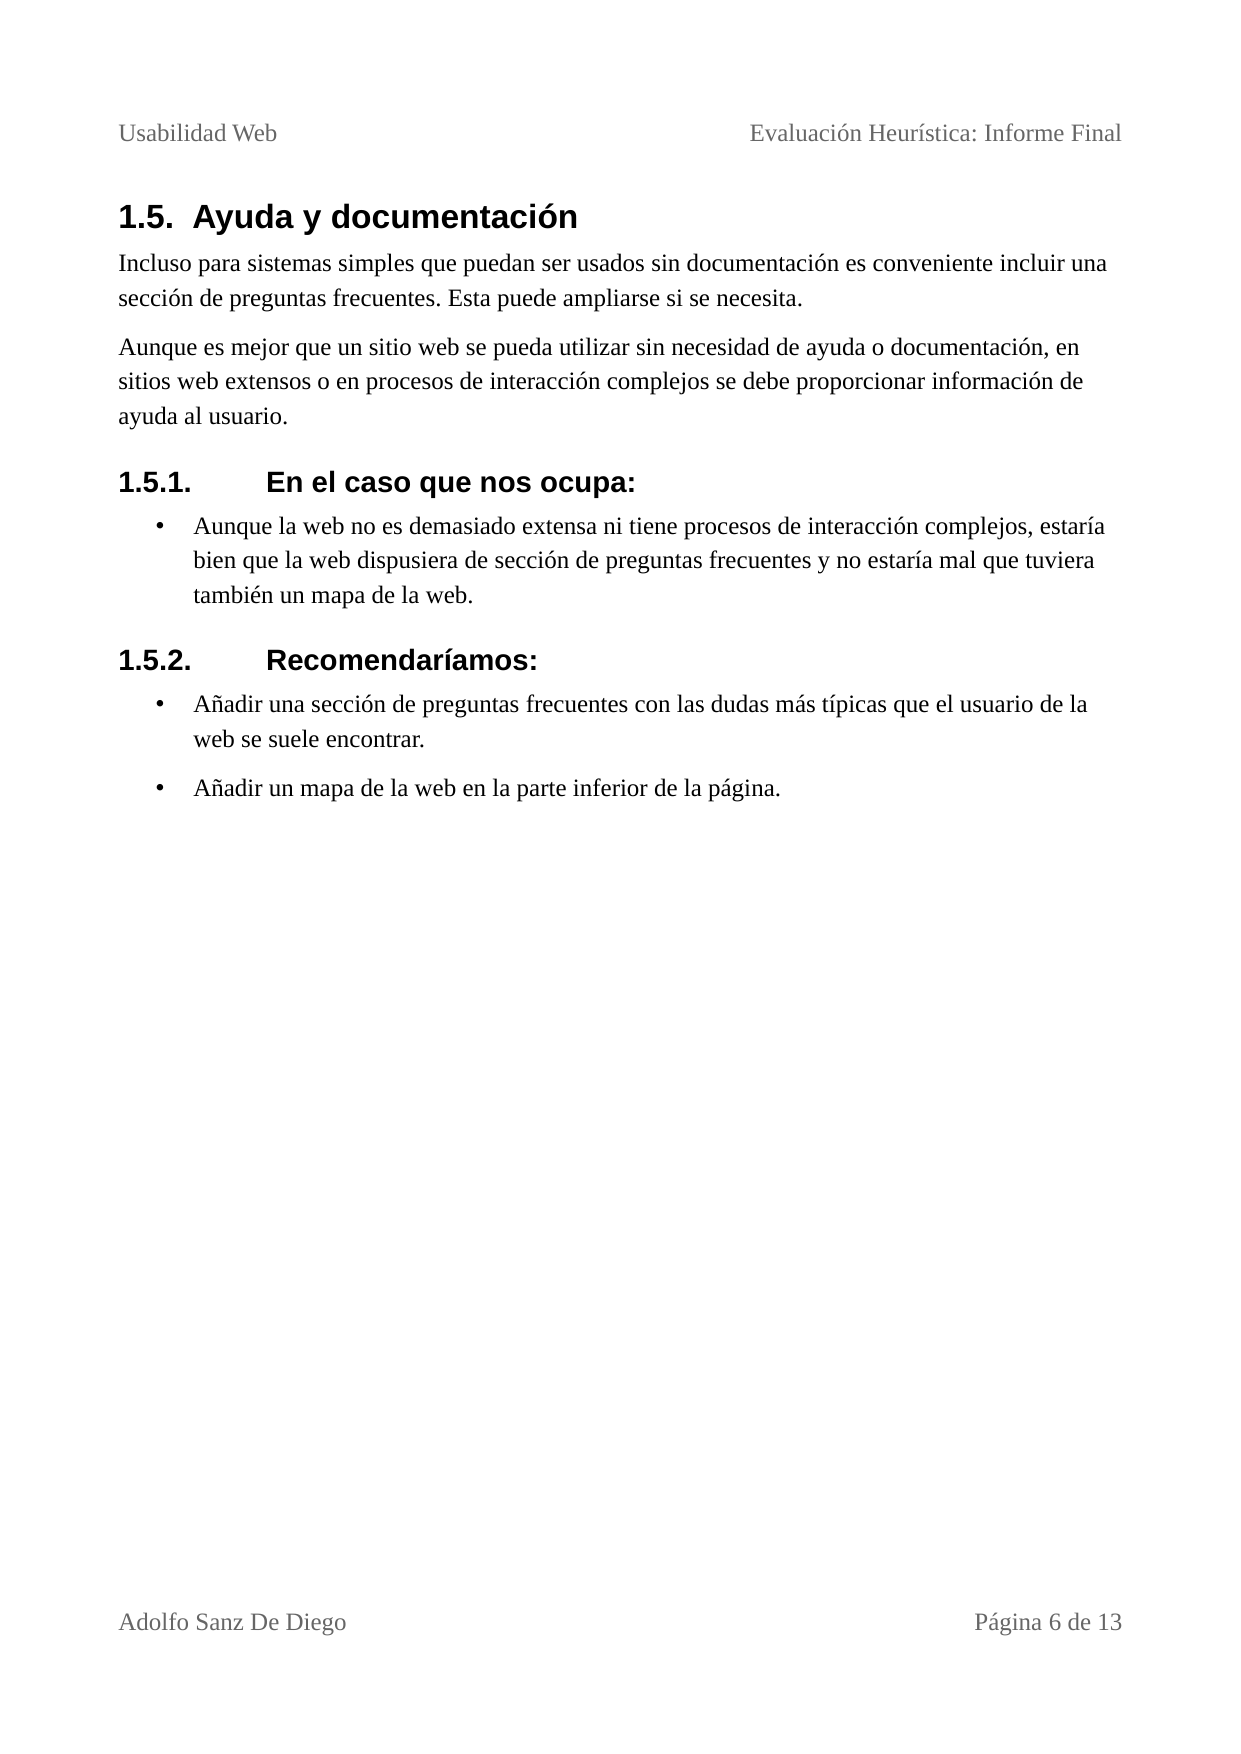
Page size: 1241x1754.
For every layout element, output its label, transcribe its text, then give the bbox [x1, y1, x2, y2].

list Aunque la web no es demasiado extensa ni tiene procesos de interacción complejos, estaría bien que la web dispusiera de sección de preguntas frecuentes y no estaría mal que tuviera también un mapa de la web. [156, 511, 1122, 608]
text Incluso para sistemas simples que puedan ser usados sin documentación es conveniente incluir una sección de preguntas frecuentes. Esta puede ampliarse si se necesita. [118, 248, 1122, 312]
subtitle En el caso que nos ocupa: [118, 464, 1122, 498]
subtitle Recomendaríamos: [118, 643, 1122, 677]
text Aunque es mejor que un sitio web se pueda utilizar sin necesidad de ayuda o documentación, en sitios web extensos o en procesos de interacción complejos se debe proporcionar información de ayuda al usuario. [118, 332, 1122, 429]
list Añadir una sección de preguntas frecuentes con las dudas más típicas que el usuario de la web se suele encontrar. [156, 689, 1122, 753]
list Añadir un mapa de la web en la parte inferior de la página. [156, 773, 1122, 802]
subtitle Ayuda y documentación [118, 197, 1122, 236]
